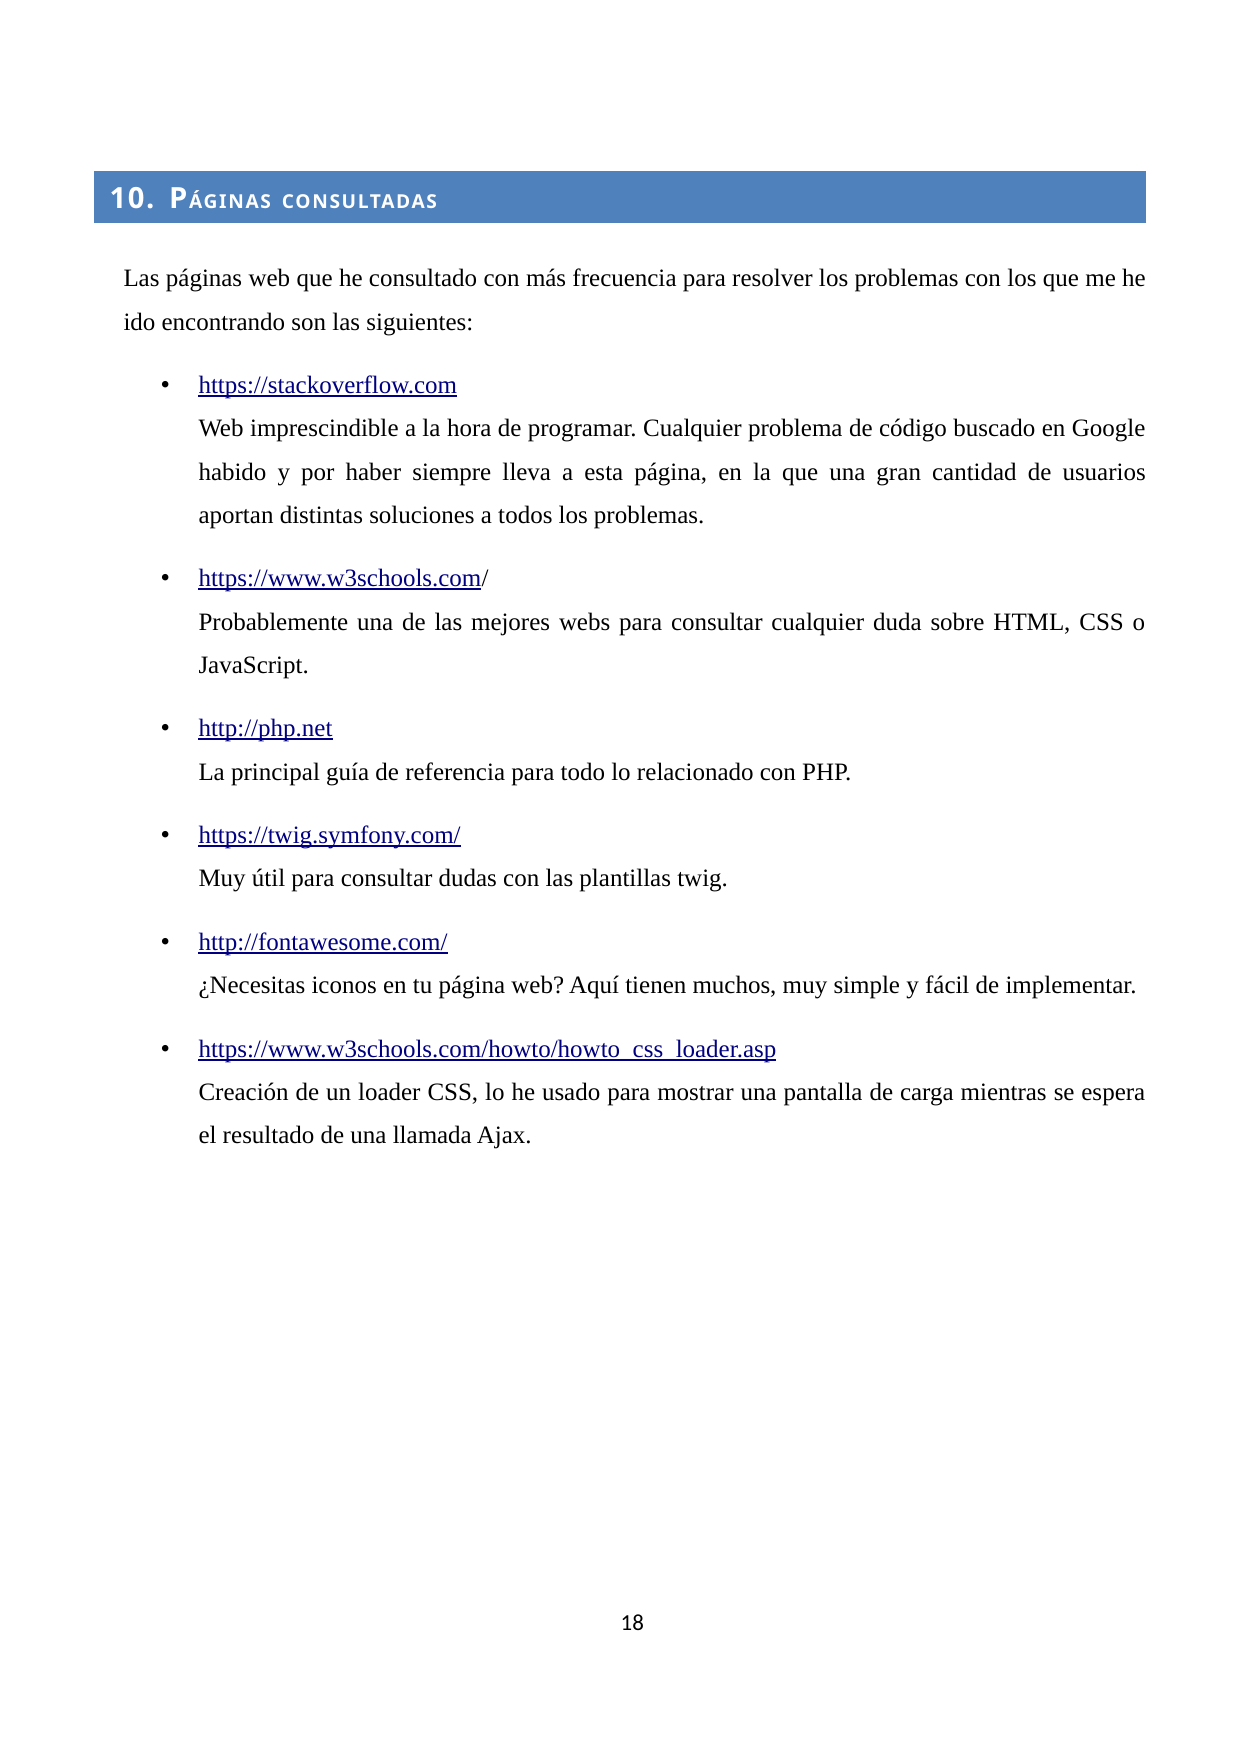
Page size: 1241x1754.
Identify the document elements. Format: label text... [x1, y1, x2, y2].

list http://fontawesome.com/ [161, 927, 1146, 956]
list Muy útil para consultar dudas con las plantillas twig. [161, 863, 1146, 892]
list https://www.w3schools.com/howto/howto_css_loader.asp [161, 1034, 1146, 1063]
list https://www.w3schools.com/ [161, 563, 1146, 592]
list https://twig.symfony.com/ [161, 820, 1146, 849]
list La principal guía de referencia para todo lo relacionado con PHP. [161, 757, 1146, 785]
subtitle Páginas consultadas [100, 177, 1140, 217]
list http://php.net [161, 713, 1146, 742]
list ¿Necesitas iconos en tu página web? Aquí tienen muchos, muy simple y fácil de implementar. [161, 970, 1146, 999]
list Web imprescindible a la hora de programar. Cualquier problema de código buscado en Google habido y por haber siempre lleva a esta página, en la que una gran cantidad de usuarios aportan distintas soluciones a todos los problemas. [161, 413, 1146, 528]
list Creación de un loader CSS, lo he usado para mostrar una pantalla de carga mientras se espera el resultado de una llamada Ajax. [161, 1077, 1146, 1149]
list https://stackoverflow.com [161, 370, 1146, 399]
list Probablemente una de las mejores webs para consultar cualquier duda sobre HTML, CSS o JavaScript. [161, 607, 1146, 678]
text Las páginas web que he consultado con más frecuencia para resolver los problemas con los que me he ido encontrando son las siguientes: [123, 263, 1146, 335]
